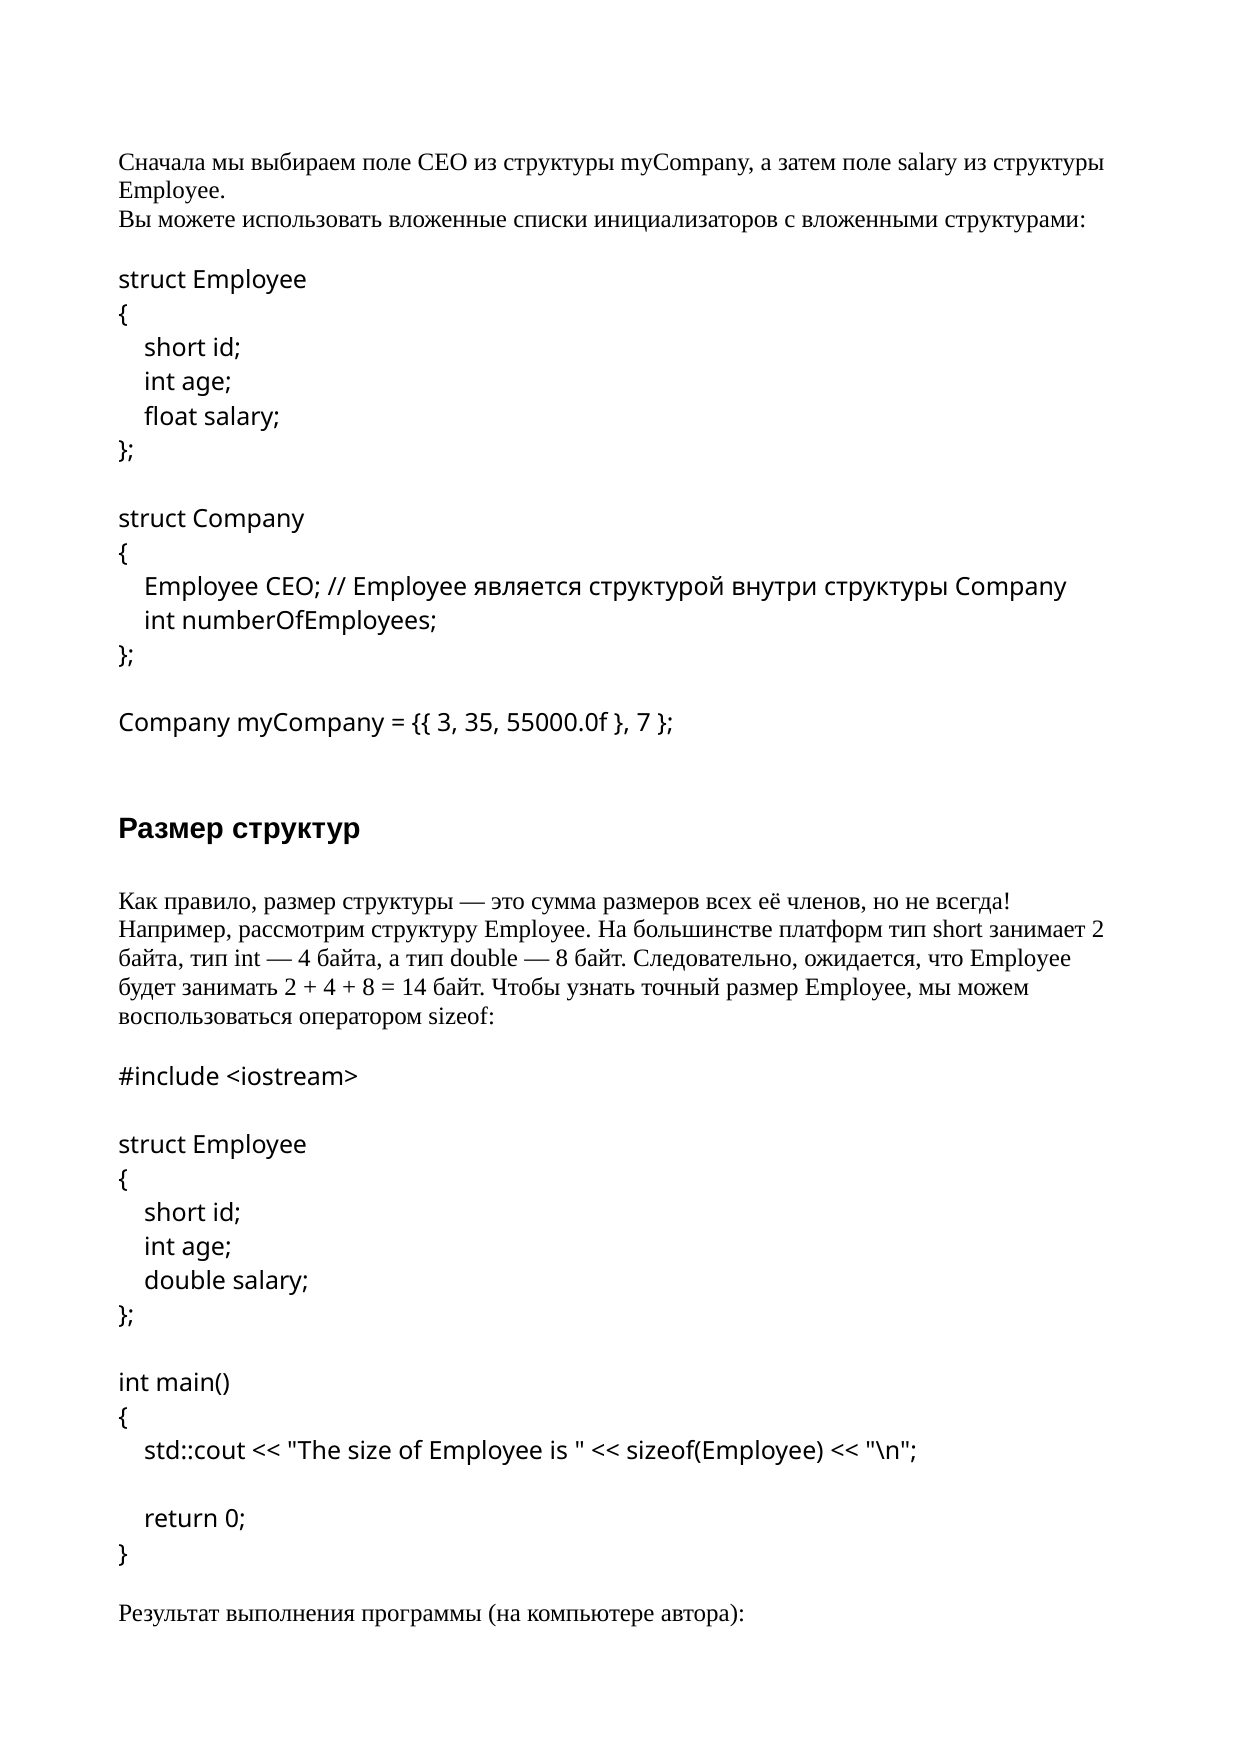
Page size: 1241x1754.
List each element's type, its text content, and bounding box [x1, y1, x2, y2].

text { [118, 534, 1122, 568]
text float salary; [118, 398, 1122, 432]
text int main() [118, 1365, 1122, 1399]
text Employee CEO; // Employee является структурой внутри структуры Company [118, 568, 1122, 602]
text struct Employee [118, 262, 1122, 296]
text Как правило, размер структуры — это сумма размеров всех её членов, но не всегда! Например, рассмотрим структуру Employee. На большинстве платформ тип short занимает 2 байта, тип int — 4 байта, а тип double — 8 байт. Следовательно, ожидается, что Employee будет занимать 2 + 4 + 8 = 14 байт. Чтобы узнать точный размер Employee, мы можем воспользоваться оператором sizeof: [118, 886, 1122, 1029]
text std::cout << "The size of Employee is " << sizeof(Employee) << "\n"; [118, 1433, 1122, 1467]
text double salary; [118, 1263, 1122, 1297]
text int age; [118, 364, 1122, 398]
text struct Company [118, 500, 1122, 534]
text struct Employee [118, 1126, 1122, 1161]
text Вы можете использовать вложенные списки инициализаторов c вложенными структурами: [118, 204, 1122, 233]
text Сначала мы выбираем поле CEO из структуры myCompany, а затем поле salary из структуры Employee. [118, 147, 1122, 204]
text short id; [118, 1194, 1122, 1229]
text short id; [118, 330, 1122, 364]
text }; [118, 637, 1122, 671]
text int age; [118, 1229, 1122, 1263]
text }; [118, 432, 1122, 466]
text int numberOfEmployees; [118, 602, 1122, 637]
text { [118, 296, 1122, 330]
text } [118, 1535, 1122, 1569]
text Результат выполнения программы (на компьютере автора): [118, 1598, 1122, 1627]
subtitle Размер структур [118, 811, 1122, 844]
text }; [118, 1297, 1122, 1331]
text return 0; [118, 1501, 1122, 1535]
text Company myCompany = {{ 3, 35, 55000.0f }, 7 }; [118, 705, 1122, 739]
text { [118, 1161, 1122, 1194]
text #include <iostream> [118, 1058, 1122, 1092]
text { [118, 1399, 1122, 1433]
